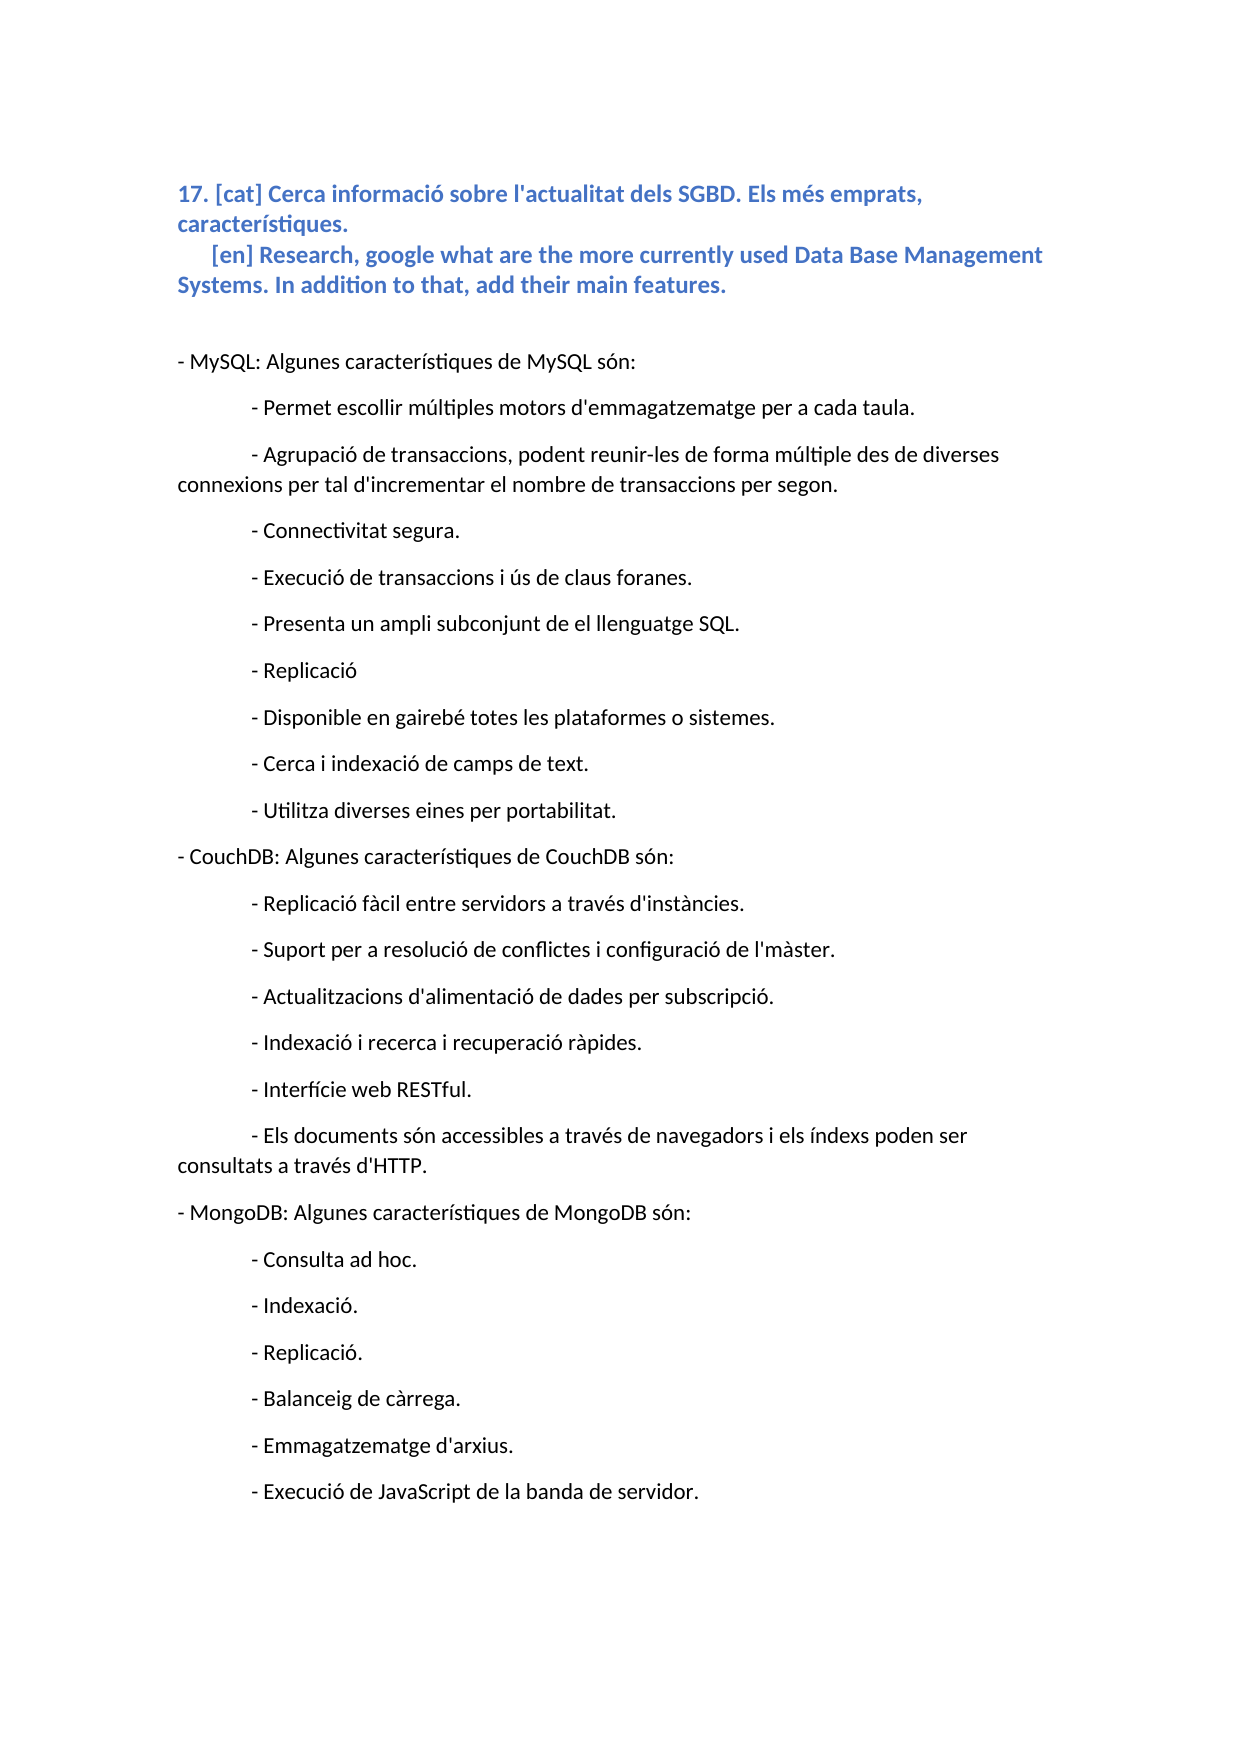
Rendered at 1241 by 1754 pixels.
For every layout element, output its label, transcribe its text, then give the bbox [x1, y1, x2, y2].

text - Agrupació de transaccions, podent reunir-les de forma múltiple des de diverses connexions per tal d'incrementar el nombre de transaccions per segon. [177, 440, 1063, 498]
text - MongoDB: Algunes característiques de MongoDB són: [177, 1198, 1063, 1226]
text - Els documents són accessibles a través de navegadors i els índexs poden ser consultats a través d'HTTP. [177, 1122, 1063, 1179]
text - Execució de JavaScript de la banda de servidor. [177, 1477, 1063, 1506]
text - Replicació [177, 656, 1063, 684]
text - Indexació. [177, 1291, 1063, 1319]
text - Presenta un ampli subconjunt de el llenguatge SQL. [177, 609, 1063, 637]
text - Emmagatzematge d'arxius. [177, 1431, 1063, 1459]
text [en] Research, google what are the more currently used Data Base Management Systems. In addition to that, add their main features. [177, 239, 1063, 300]
text - Balanceig de càrrega. [177, 1384, 1063, 1412]
text - Connectivitat segura. [177, 516, 1063, 544]
text - Actualitzacions d'alimentació de dades per subscripció. [177, 982, 1063, 1010]
text - Permet escollir múltiples motors d'emmagatzematge per a cada taula. [177, 393, 1063, 421]
text - Replicació. [177, 1338, 1063, 1366]
text - Replicació fàcil entre servidors a través d'instàncies. [177, 889, 1063, 917]
text - Suport per a resolució de conflictes i configuració de l'màster. [177, 935, 1063, 963]
text 17. [cat] Cerca informació sobre l'actualitat dels SGBD. Els més emprats, característiques. [177, 178, 1063, 239]
text - Consulta ad hoc. [177, 1245, 1063, 1273]
text - Utilitza diverses eines per portabilitat. [177, 796, 1063, 824]
text - Interfície web RESTful. [177, 1075, 1063, 1103]
text - Execució de transaccions i ús de claus foranes. [177, 563, 1063, 591]
text - CouchDB: Algunes característiques de CouchDB són: [177, 842, 1063, 870]
text - Disponible en gairebé totes les plataformes o sistemes. [177, 703, 1063, 731]
text - Cerca i indexació de camps de text. [177, 749, 1063, 777]
text - MySQL: Algunes característiques de MySQL són: [177, 347, 1063, 375]
text - Indexació i recerca i recuperació ràpides. [177, 1028, 1063, 1057]
